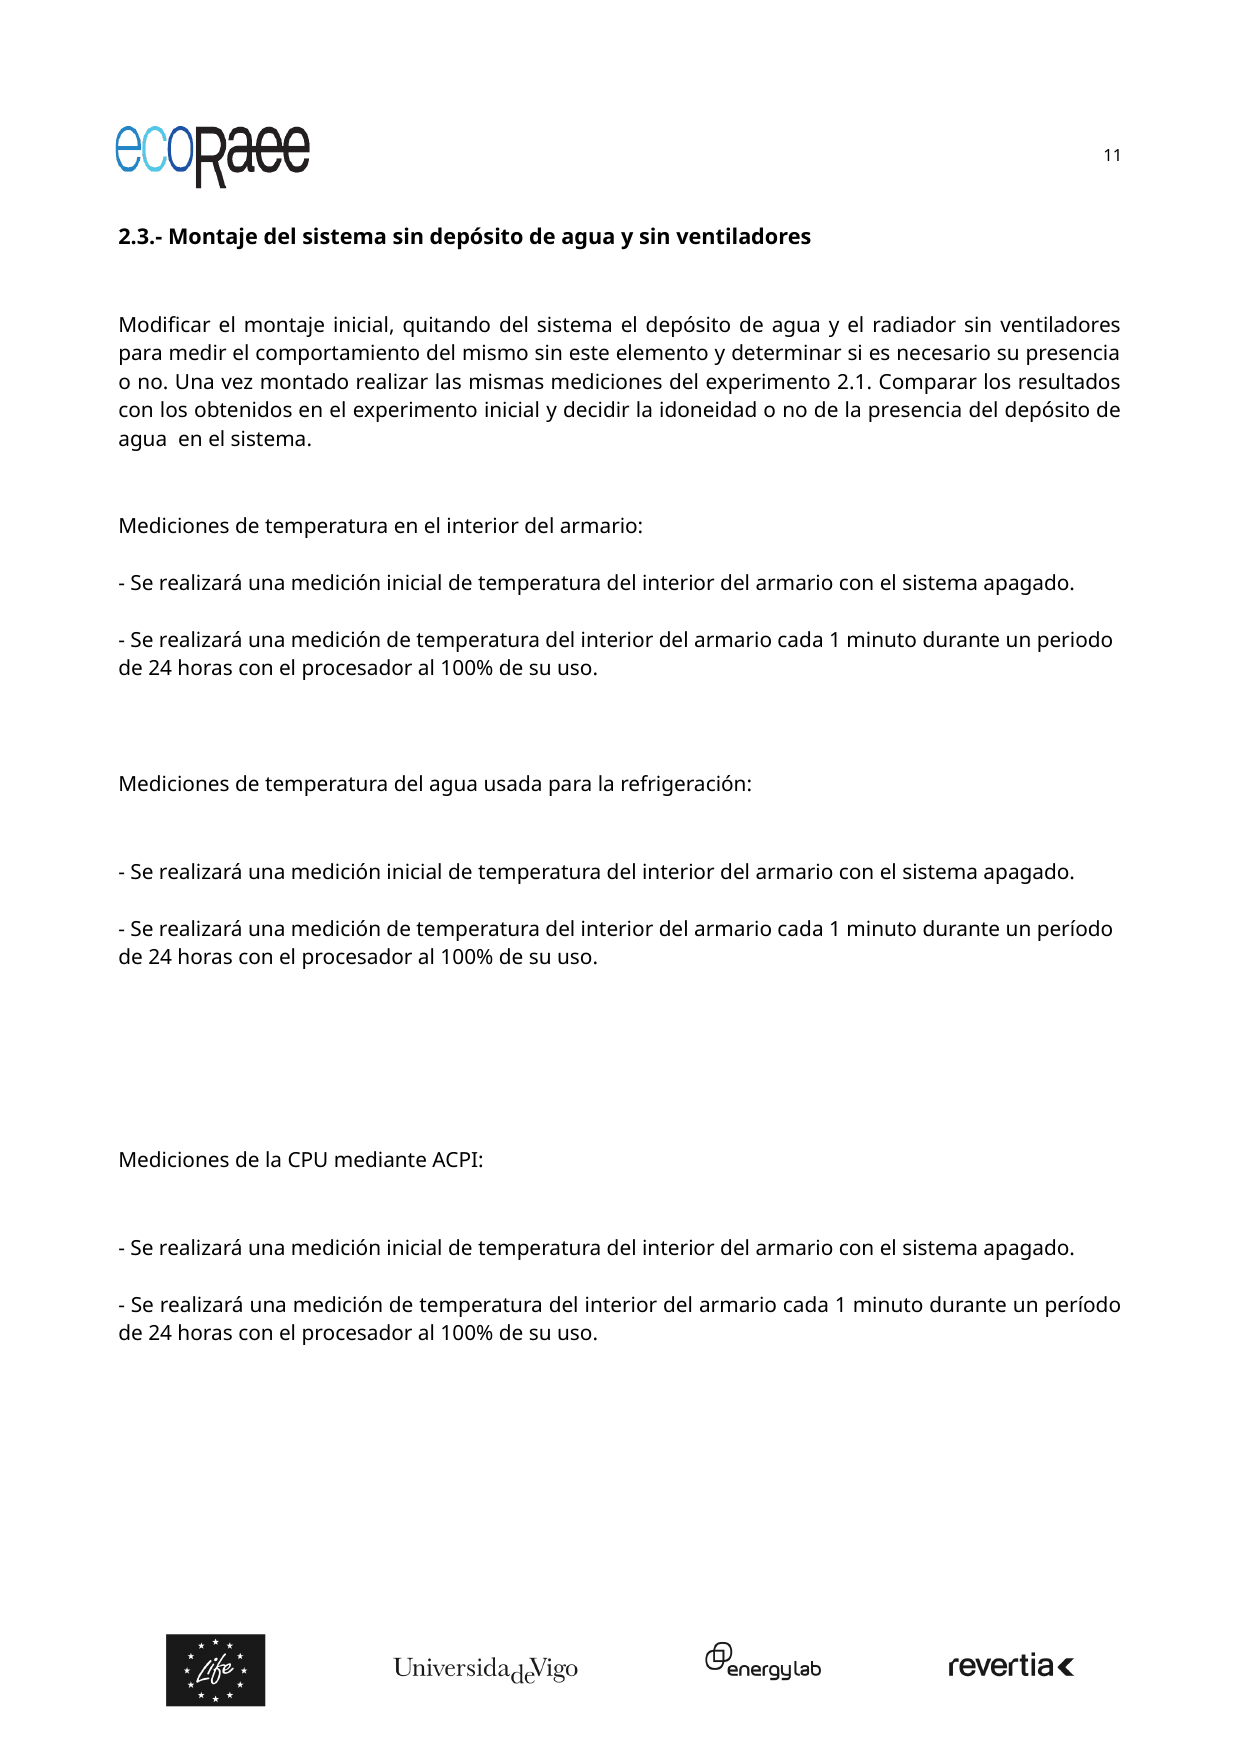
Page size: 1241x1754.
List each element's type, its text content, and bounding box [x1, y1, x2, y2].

text - Se realizará una medición inicial de temperatura del interior del armario con el sistema apagado. [118, 857, 1122, 885]
text 2.3.- Montaje del sistema sin depósito de agua y sin ventiladores [118, 221, 1122, 251]
picture [118, 1514, 1123, 1754]
text Mediciones de la CPU mediante ACPI: [118, 1146, 1122, 1174]
text Modificar el montaje inicial, quitando del sistema el depósito de agua y el radiador sin ventiladores para medir el comportamiento del mismo sin este elemento y determinar si es necesario su presencia o no. Una vez montado realizar las mismas mediciones del experimento 2.1. Comparar los resultados con los obtenidos en el experimento inicial y decidir la idoneidad o no de la presencia del depósito de agua en el sistema. [118, 310, 1122, 452]
text - Se realizará una medición de temperatura del interior del armario cada 1 minuto durante un periodo de 24 horas con el procesador al 100% de su uso. [118, 625, 1122, 682]
text - Se realizará una medición de temperatura del interior del armario cada 1 minuto durante un período de 24 horas con el procesador al 100% de su uso. [118, 914, 1122, 971]
text - Se realizará una medición de temperatura del interior del armario cada 1 minuto durante un período de 24 horas con el procesador al 100% de su uso. [118, 1290, 1122, 1347]
text - Se realizará una medición inicial de temperatura del interior del armario con el sistema apagado. [118, 1233, 1122, 1262]
text - Se realizará una medición inicial de temperatura del interior del armario con el sistema apagado. [118, 568, 1122, 597]
text Mediciones de temperatura del agua usada para la refrigeración: [118, 769, 1122, 798]
picture [114, 124, 311, 190]
text Mediciones de temperatura en el interior del armario: [118, 511, 1122, 540]
